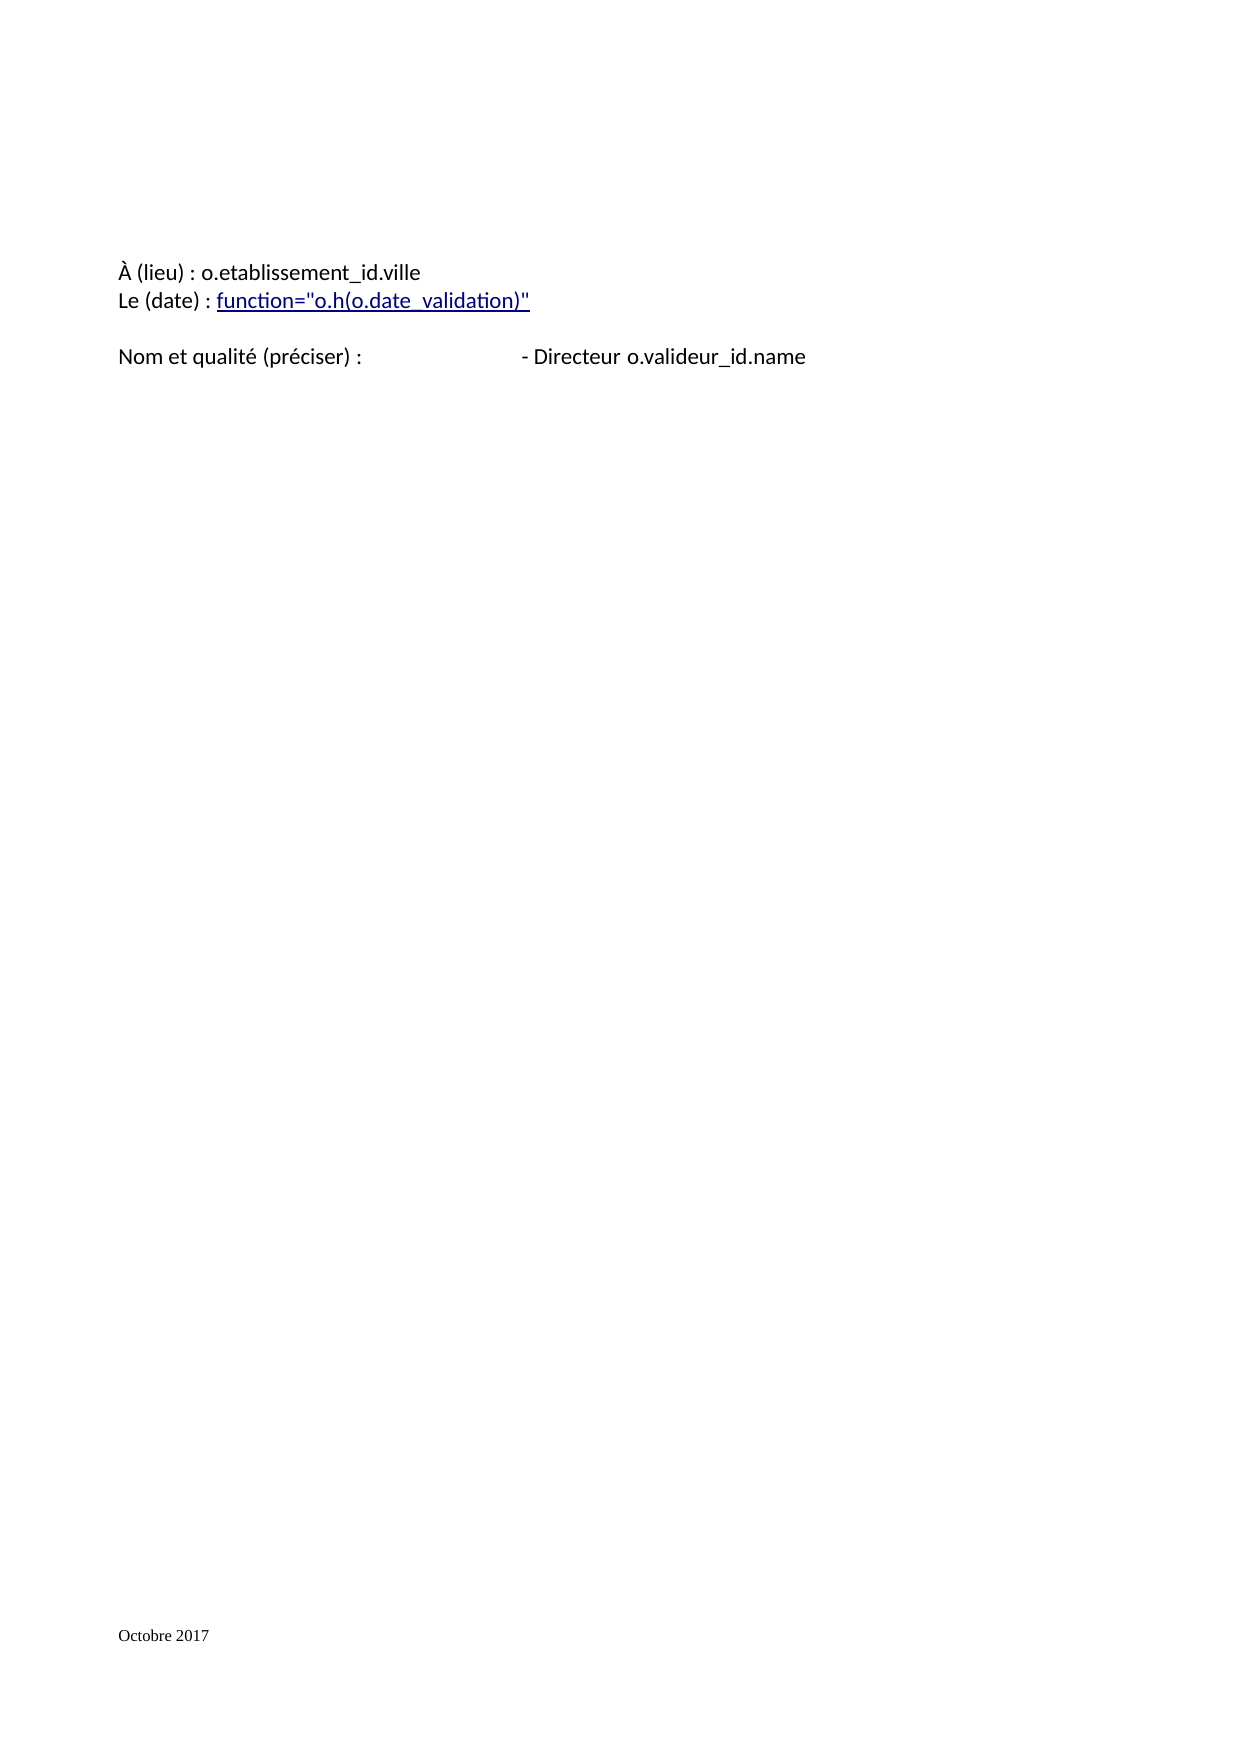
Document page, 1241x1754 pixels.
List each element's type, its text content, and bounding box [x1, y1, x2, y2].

text Le (date) : function="o.h(o.date_validation)" [118, 286, 1122, 314]
text À (lieu) : o.etablissement_id.ville [118, 258, 1122, 286]
text Nom et qualité (préciser) : - Directeur o.valideur_id.name [118, 342, 1122, 370]
